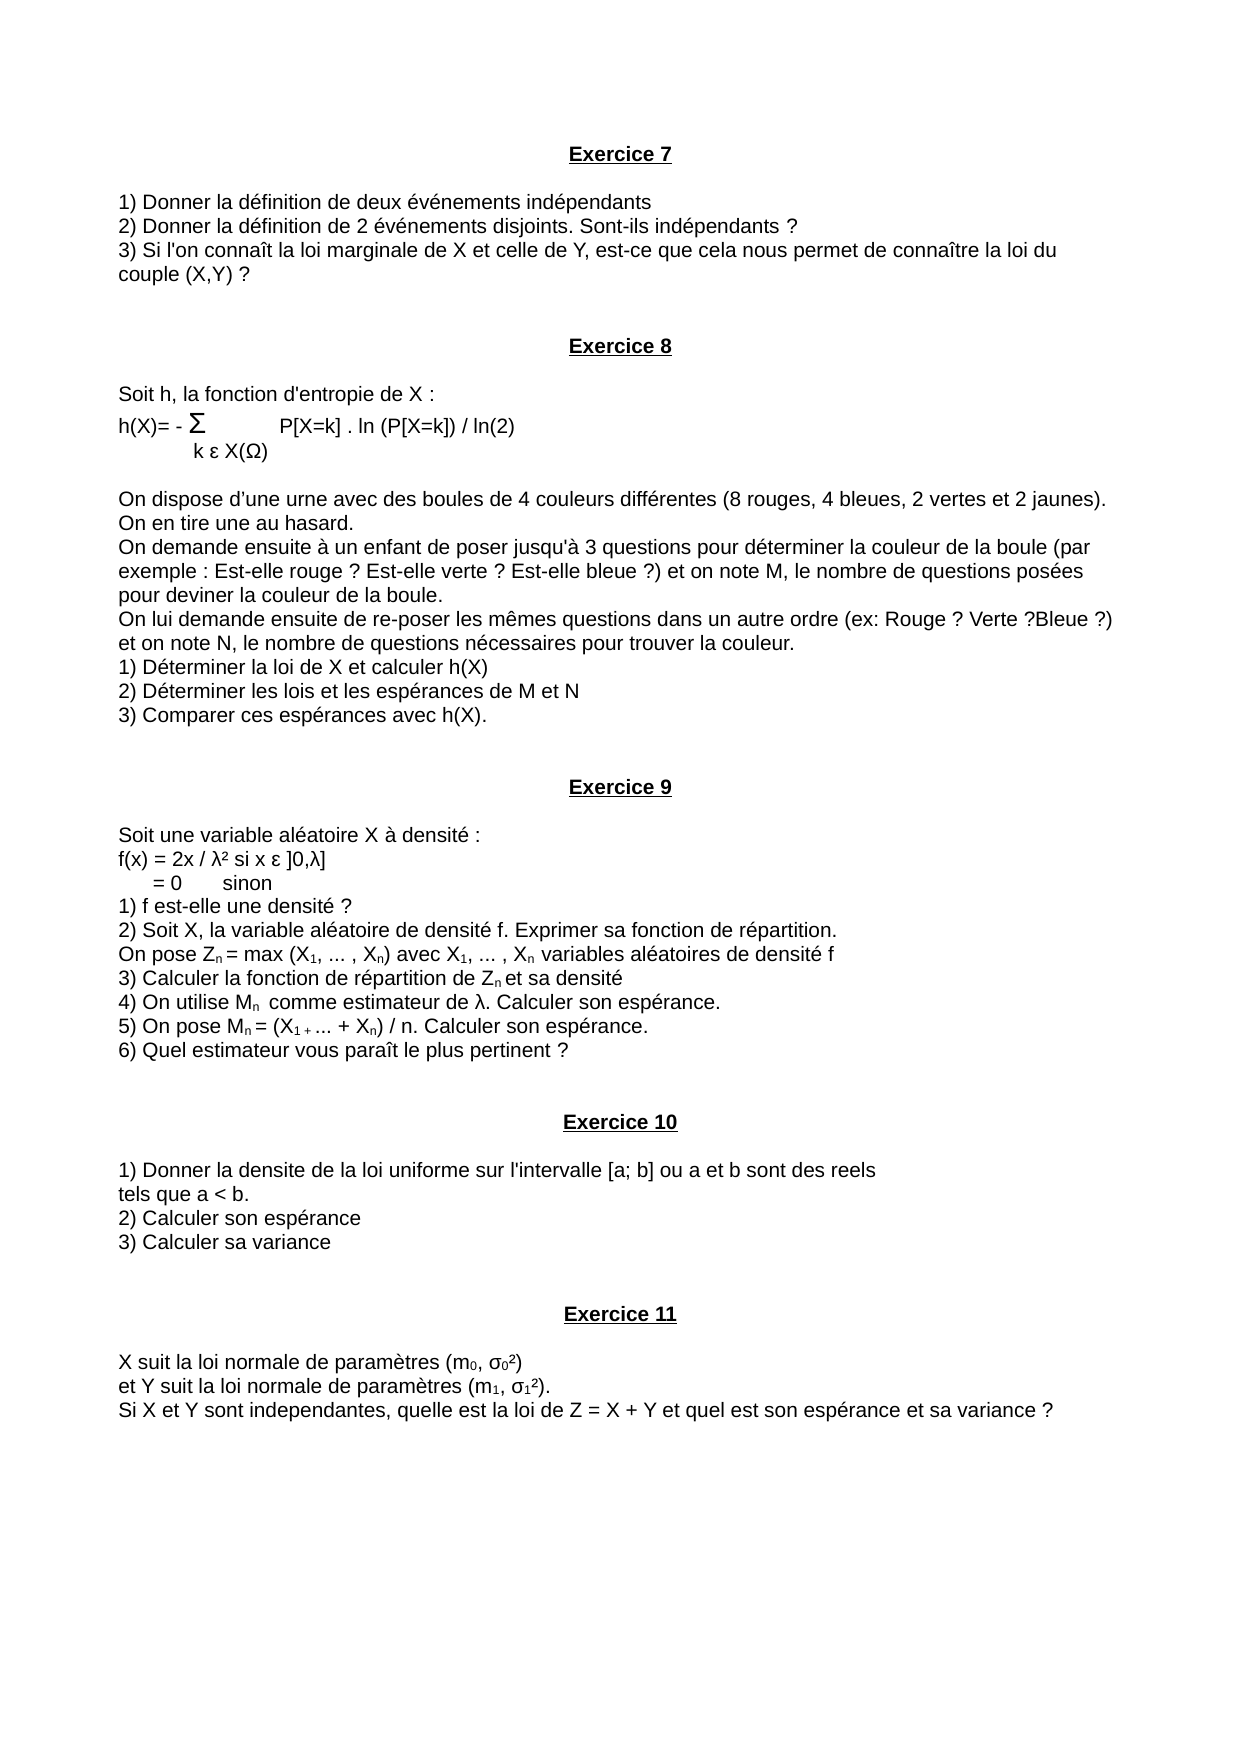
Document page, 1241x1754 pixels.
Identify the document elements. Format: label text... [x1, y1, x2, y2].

text h(X)= - Ʃ P[X=k] . ln (P[X=k]) / ln(2) [118, 406, 1122, 439]
text 3) Si l'on connaît la loi marginale de X et celle de Y, est-ce que cela nous permet de connaître la loi du couple (X,Y) ? [118, 238, 1122, 286]
text 1) Déterminer la loi de X et calculer h(X) [118, 655, 1122, 679]
text 2) Déterminer les lois et les espérances de M et N [118, 679, 1122, 703]
text 1) Donner la définition de deux événements indépendants [118, 190, 1122, 214]
text = 0 sinon [118, 870, 1122, 894]
text et Y suit la loi normale de paramètres (m1, σ1²). [118, 1373, 1122, 1397]
text 3) Comparer ces espérances avec h(X). [118, 703, 1122, 727]
text Exercice 9 [118, 774, 1122, 798]
text On en tire une au hasard. [118, 511, 1122, 535]
text On lui demande ensuite de re-poser les mêmes questions dans un autre ordre (ex: Rouge ? Verte ?Bleue ?) et on note N, le nombre de questions nécessaires pour trouver la couleur. [118, 607, 1122, 655]
text On pose Zn = max (X1, ... , Xn) avec X1, ... , Xn variables aléatoires de densité f [118, 942, 1122, 966]
text 3) Calculer la fonction de répartition de Zn et sa densité [118, 966, 1122, 990]
text 4) On utilise Mn comme estimateur de λ. Calculer son espérance. [118, 990, 1122, 1014]
text 1) Donner la densite de la loi uniforme sur l'intervalle [a; b] ou a et b sont des reels [118, 1158, 1122, 1182]
text 2) Soit X, la variable aléatoire de densité f. Exprimer sa fonction de répartition. [118, 918, 1122, 942]
text 2) Donner la définition de 2 événements disjoints. Sont-ils indépendants ? [118, 214, 1122, 238]
text k ԑ X(Ω) [118, 439, 1122, 463]
text Soit h, la fonction d'entropie de X : [118, 382, 1122, 406]
text On demande ensuite à un enfant de poser jusqu'à 3 questions pour déterminer la couleur de la boule (par exemple : Est-elle rouge ? Est-elle verte ? Est-elle bleue ?) et on note M, le nombre de questions posées pour deviner la couleur de la boule. [118, 535, 1122, 607]
text 6) Quel estimateur vous paraît le plus pertinent ? [118, 1038, 1122, 1062]
text 1) f est-elle une densité ? [118, 894, 1122, 918]
text Soit une variable aléatoire X à densité : [118, 822, 1122, 846]
text On dispose d’une urne avec des boules de 4 couleurs différentes (8 rouges, 4 bleues, 2 vertes et 2 jaunes). [118, 487, 1122, 511]
text 2) Calculer son espérance [118, 1206, 1122, 1230]
text 5) On pose Mn = (X1 + ... + Xn) / n. Calculer son espérance. [118, 1014, 1122, 1038]
text Exercice 11 [118, 1302, 1122, 1326]
text Si X et Y sont independantes, quelle est la loi de Z = X + Y et quel est son espérance et sa variance ? [118, 1397, 1122, 1421]
text Exercice 10 [118, 1110, 1122, 1134]
text 3) Calculer sa variance [118, 1230, 1122, 1254]
text Exercice 7 [118, 142, 1122, 166]
text tels que a < b. [118, 1182, 1122, 1206]
text X suit la loi normale de paramètres (m0, σ0²) [118, 1349, 1122, 1373]
text f(x) = 2x / λ² si x ԑ ]0,λ] [118, 846, 1122, 870]
text Exercice 8 [118, 334, 1122, 358]
